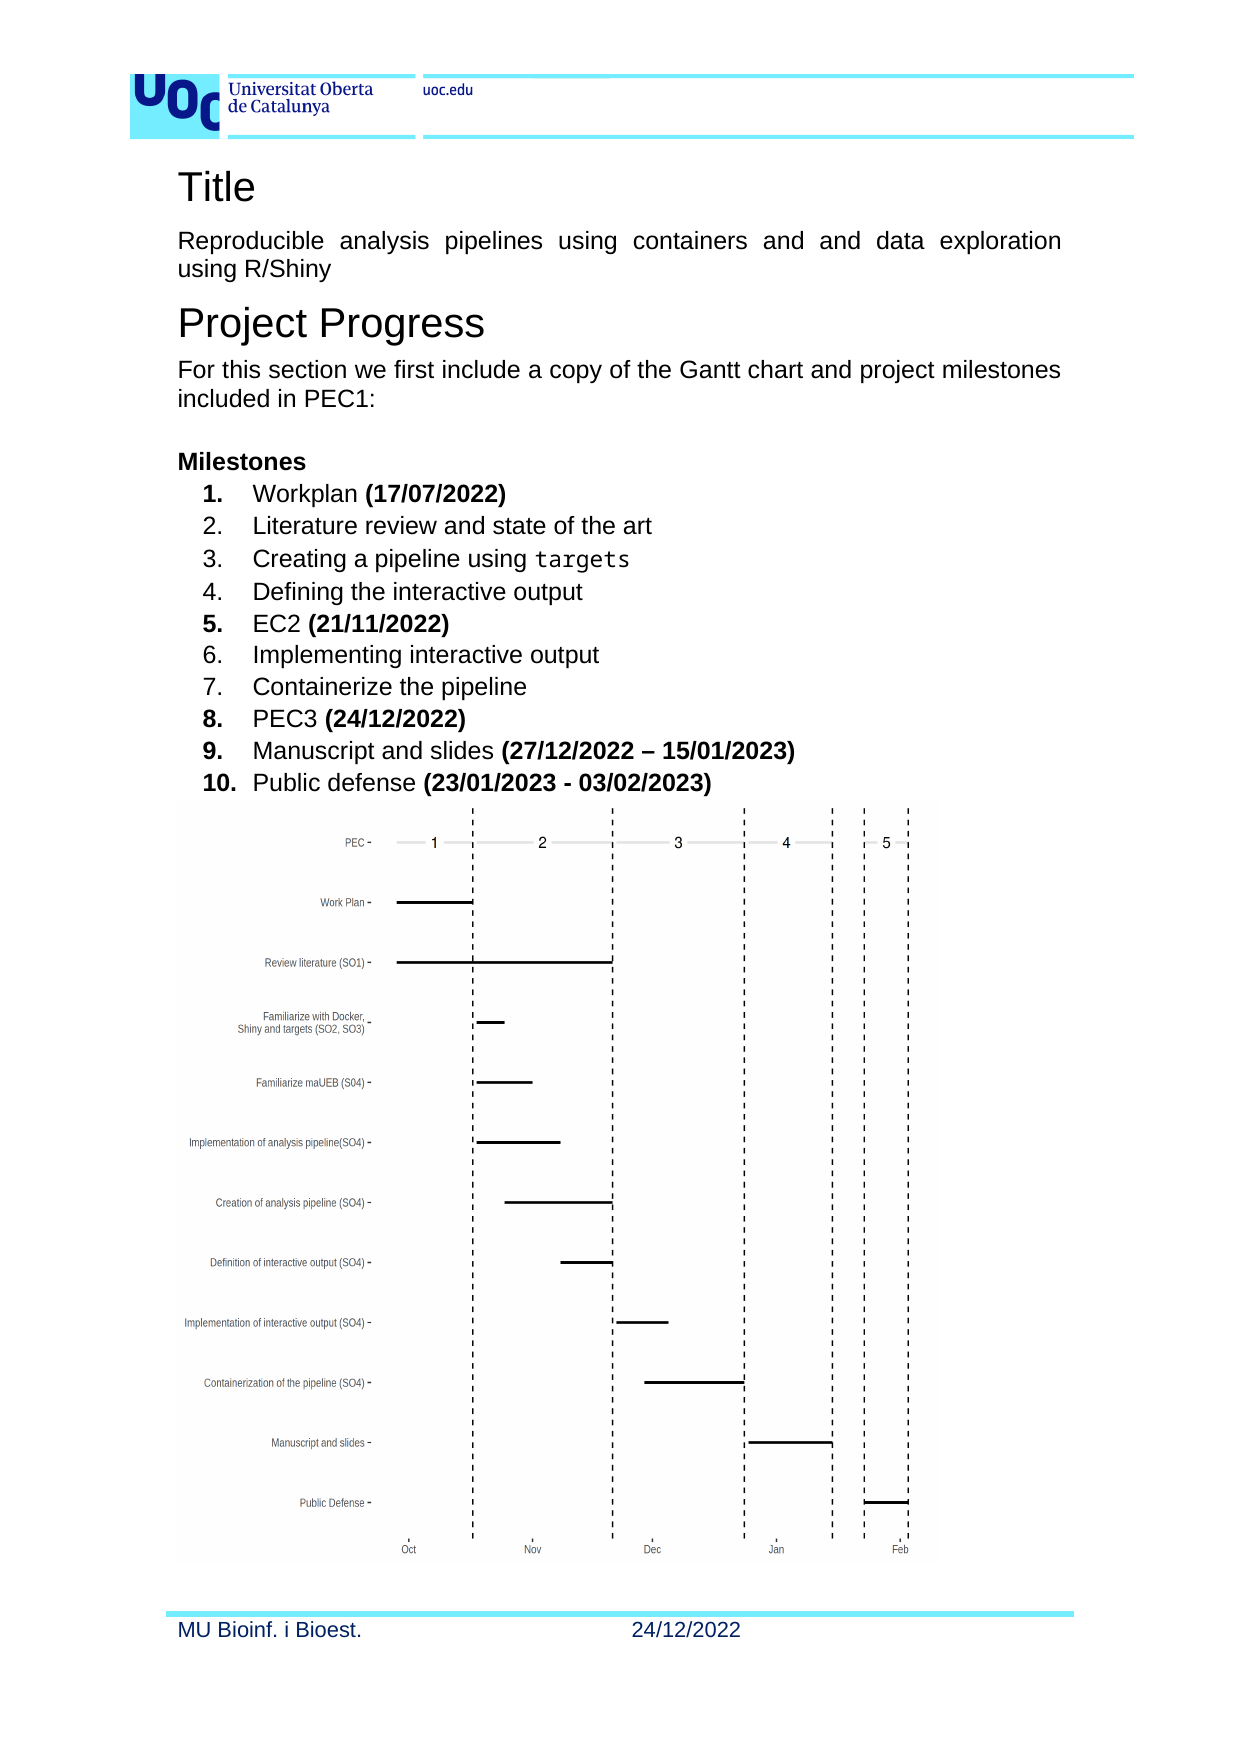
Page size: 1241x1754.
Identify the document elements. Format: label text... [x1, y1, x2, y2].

list Implementing interactive output [202, 640, 1063, 669]
text For this section we first include a copy of the Gantt chart and project milestones included in PEC1: [177, 355, 1063, 412]
subtitle Title [177, 163, 1063, 211]
list Manuscript and slides (27/12/2022 – 15/01/2023) [202, 736, 1063, 764]
list Workplan (17/07/2022) [202, 479, 1063, 508]
list PEC3 (24/12/2022) [202, 704, 1063, 733]
list Creating a pipeline using targets [202, 543, 1063, 574]
picture [177, 799, 941, 1563]
picture [130, 73, 1134, 143]
list Containerize the pipeline [202, 672, 1063, 701]
text Milestones [177, 447, 1063, 476]
list Defining the interactive output [202, 577, 1063, 606]
list EC2 (21/11/2022) [202, 609, 1063, 637]
list Public defense (23/01/2023 - 03/02/2023) [202, 767, 1063, 796]
subtitle Reproducible analysis pipelines using containers and and data exploration using R/Shiny [177, 226, 1063, 283]
list Literature review and state of the art [202, 511, 1063, 539]
subtitle Project Progress [177, 298, 1063, 346]
